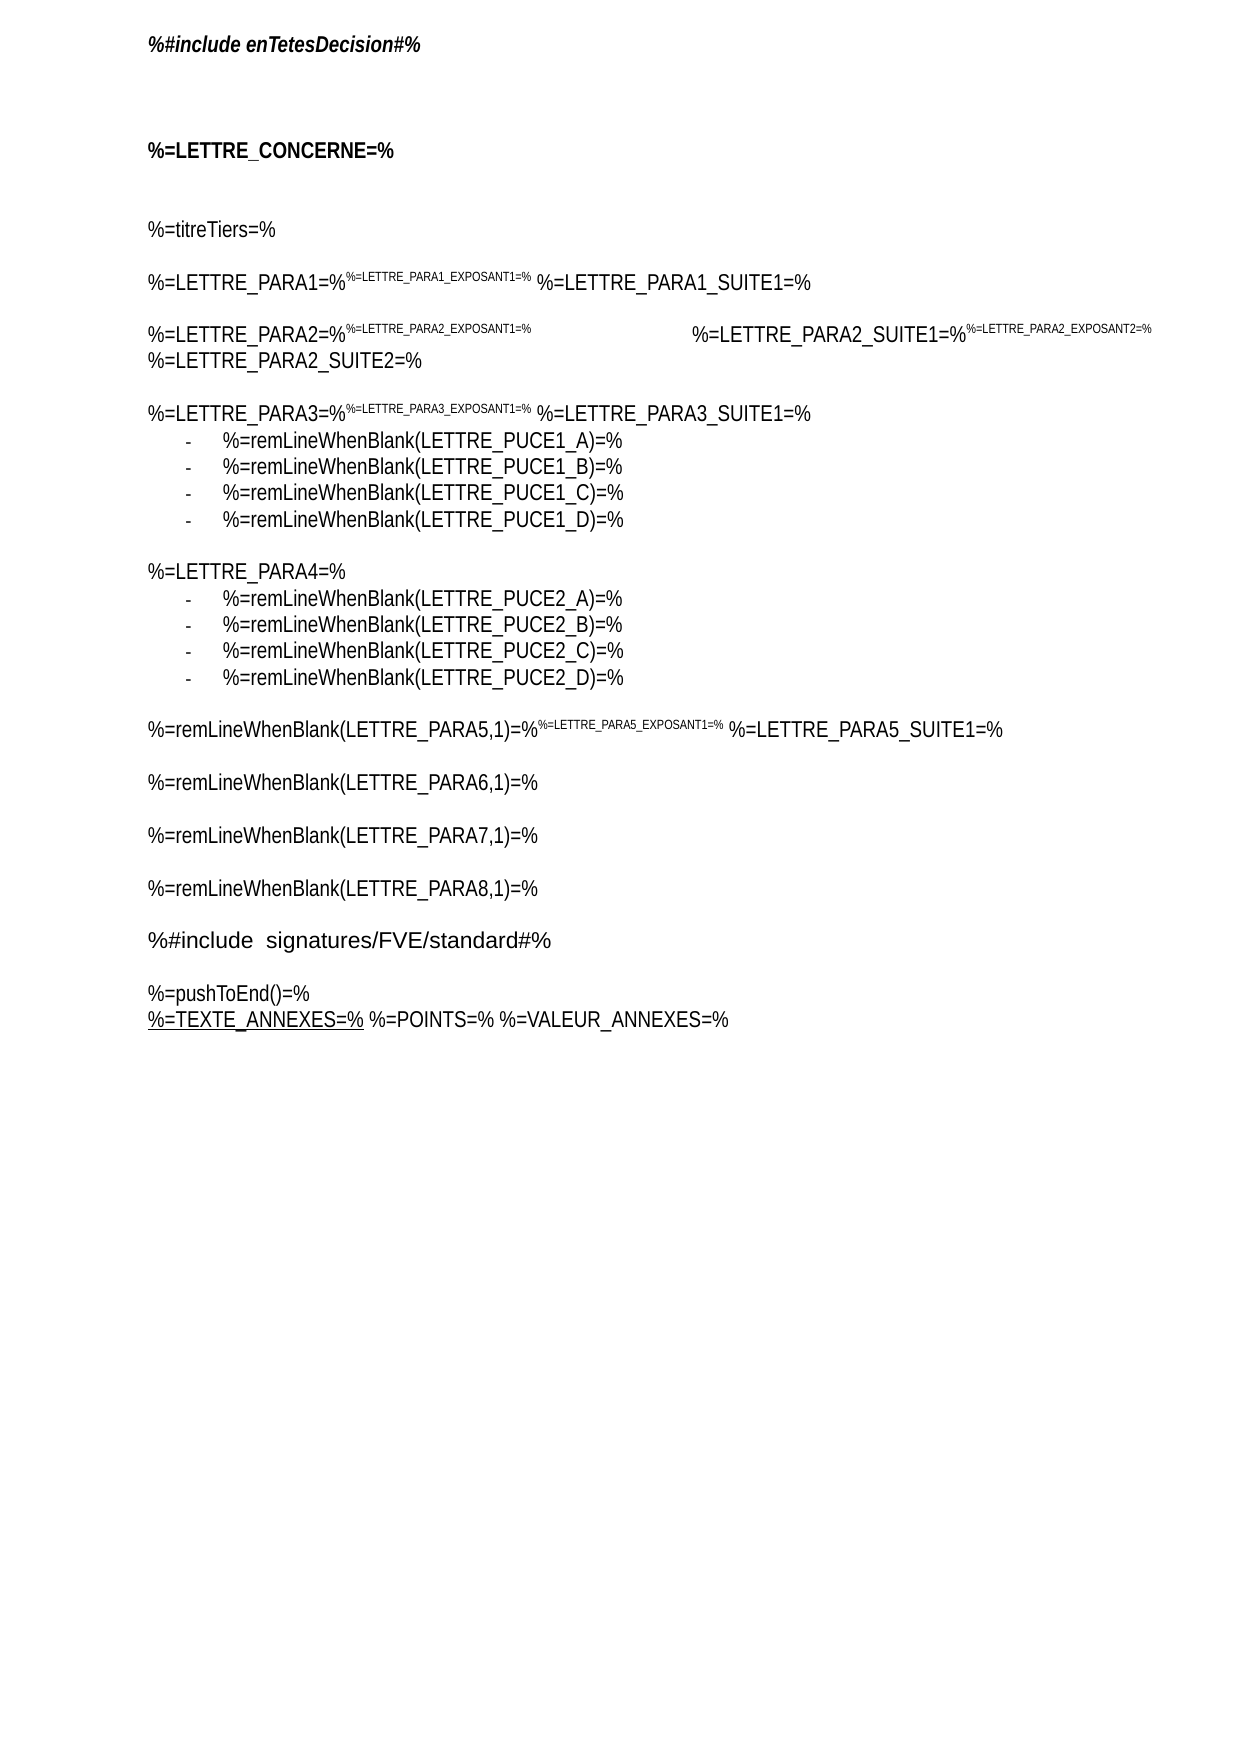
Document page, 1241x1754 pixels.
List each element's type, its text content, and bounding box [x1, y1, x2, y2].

text %#include signatures/FVE/standard#% [148, 927, 1152, 954]
text %=LETTRE_PARA2=%%=LETTRE_PARA2_EXPOSANT1=% %=LETTRE_PARA2_SUITE1=%%=LETTRE_PARA2_EXPOSANT2=% %=LETTRE_PARA2_SUITE2=% [148, 321, 1152, 374]
text %=TEXTE_ANNEXES=% %=POINTS=% %=VALEUR_ANNEXES=% [148, 1006, 1152, 1033]
text %=LETTRE_CONCERNE=% [148, 137, 1152, 163]
list %=remLineWhenBlank(LETTRE_PUCE2_B)=% [185, 611, 1152, 637]
list %=remLineWhenBlank(LETTRE_PUCE2_C)=% [185, 637, 1152, 664]
text %#include enTetesDecision#% [148, 31, 1152, 58]
text %=LETTRE_PARA3=%%=LETTRE_PARA3_EXPOSANT1=% %=LETTRE_PARA3_SUITE1=% [148, 400, 1152, 427]
text %=pushToEnd()=% [148, 980, 1152, 1006]
text %=remLineWhenBlank(LETTRE_PARA7,1)=% [148, 822, 1152, 848]
text %=remLineWhenBlank(LETTRE_PARA5,1)=%%=LETTRE_PARA5_EXPOSANT1=% %=LETTRE_PARA5_SUITE1=% [148, 716, 1152, 743]
text %=LETTRE_PARA1=%%=LETTRE_PARA1_EXPOSANT1=% %=LETTRE_PARA1_SUITE1=% [148, 268, 1152, 295]
list %=remLineWhenBlank(LETTRE_PUCE1_B)=% [185, 453, 1152, 479]
list %=remLineWhenBlank(LETTRE_PUCE1_A)=% [185, 427, 1152, 453]
text %=remLineWhenBlank(LETTRE_PARA8,1)=% [148, 874, 1152, 901]
text %=LETTRE_PARA4=% [148, 558, 1152, 585]
list %=remLineWhenBlank(LETTRE_PUCE1_D)=% [185, 506, 1152, 532]
list %=remLineWhenBlank(LETTRE_PUCE1_C)=% [185, 479, 1152, 506]
text %=titreTiers=% [148, 216, 1152, 242]
text %=remLineWhenBlank(LETTRE_PARA6,1)=% [148, 769, 1152, 796]
list %=remLineWhenBlank(LETTRE_PUCE2_A)=% [185, 585, 1152, 611]
list %=remLineWhenBlank(LETTRE_PUCE2_D)=% [185, 664, 1152, 690]
